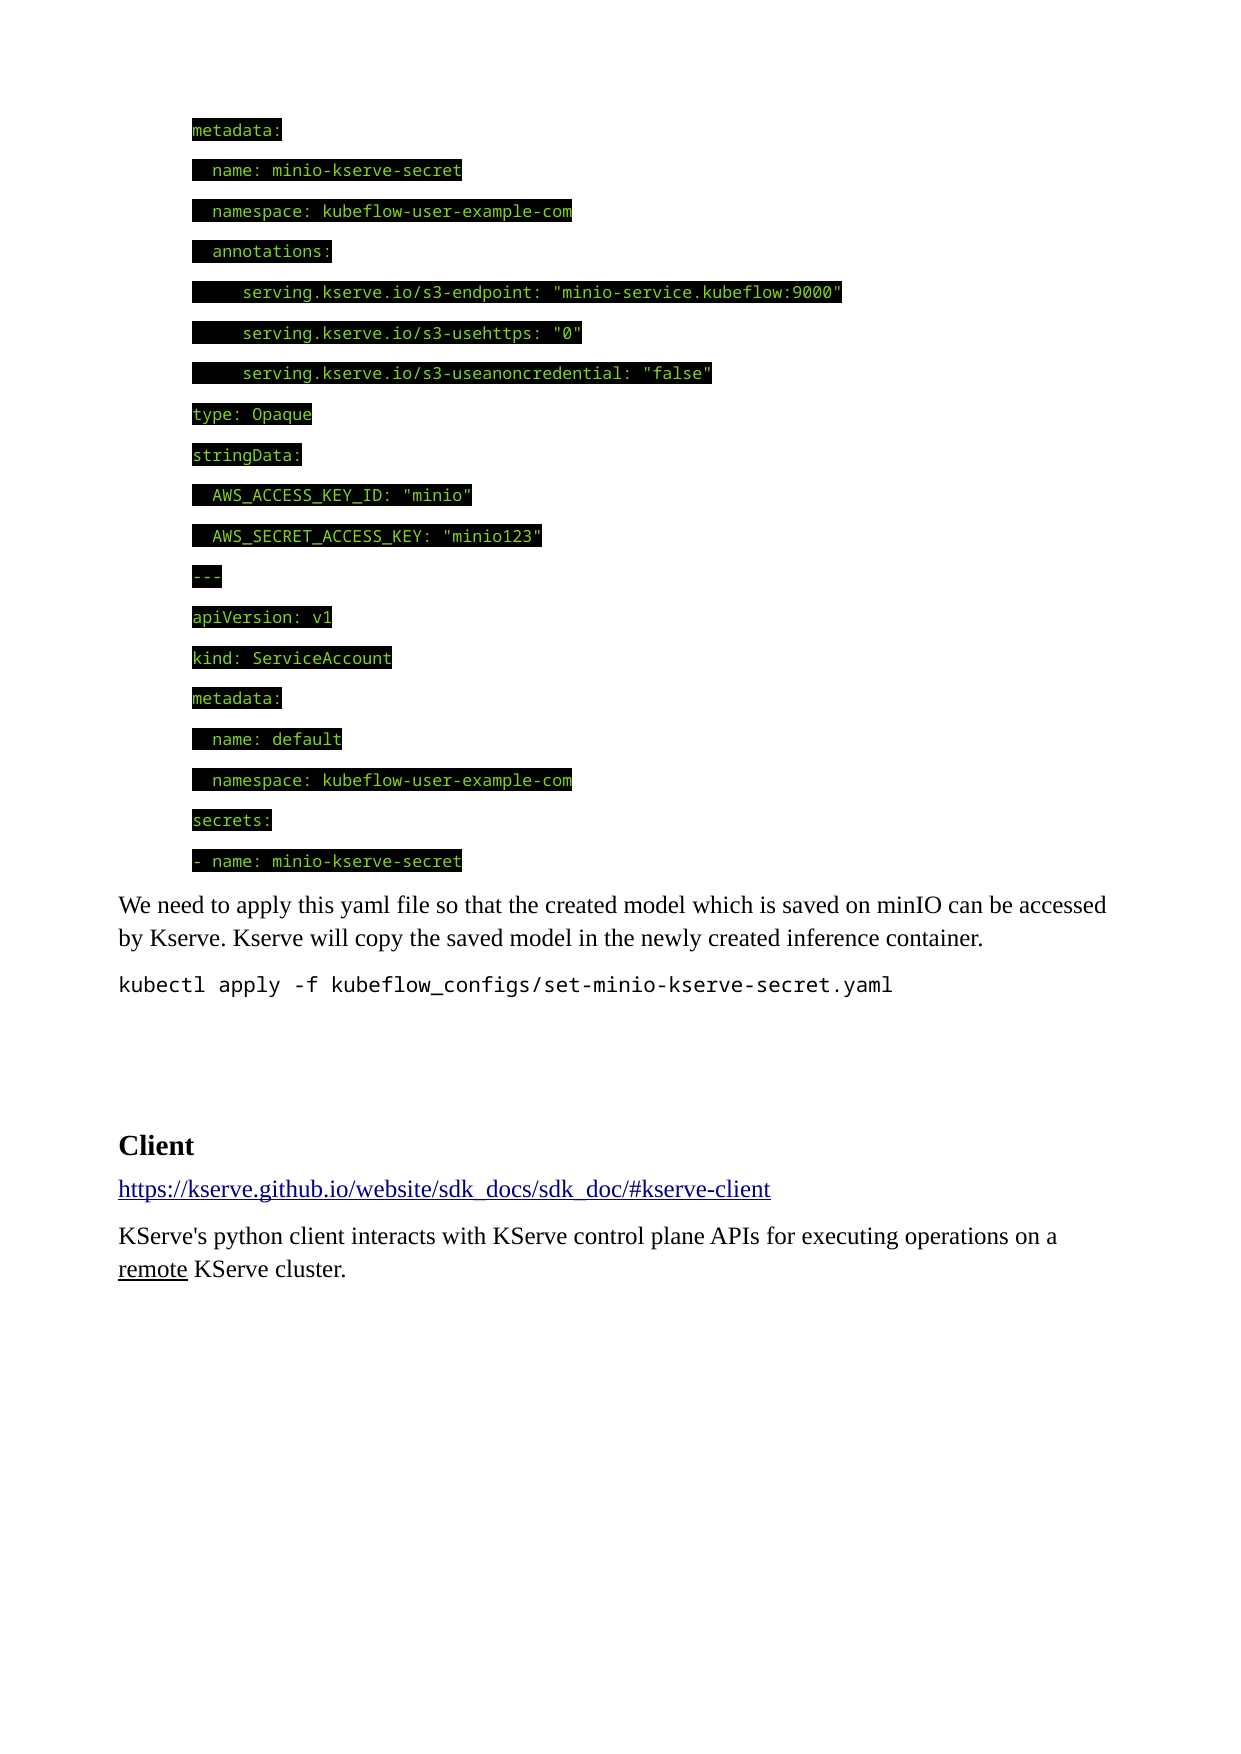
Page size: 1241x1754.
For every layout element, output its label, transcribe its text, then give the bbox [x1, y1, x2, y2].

text stringData: [192, 443, 1122, 466]
text metadata: [192, 118, 1122, 141]
subtitle Client [118, 1128, 1122, 1161]
text AWS_ACCESS_KEY_ID: "minio" [192, 484, 1122, 506]
text AWS_SECRET_ACCESS_KEY: "minio123" [192, 524, 1122, 547]
text kubectl apply -f kubeflow_configs/set-minio-kserve-secret.yaml [118, 971, 1122, 999]
text apiVersion: v1 [192, 606, 1122, 628]
text We need to apply this yaml file so that the created model which is saved on minIO can be accessed by Kserve. Kserve will copy the saved model in the newly created inference container. [118, 890, 1122, 952]
text serving.kserve.io/s3-usehttps: "0" [192, 321, 1122, 344]
text type: Opaque [192, 402, 1122, 425]
text namespace: kubeflow-user-example-com [192, 199, 1122, 222]
text name: minio-kserve-secret [192, 159, 1122, 181]
text name: default [192, 727, 1122, 750]
text --- [192, 565, 1122, 588]
text metadata: [192, 687, 1122, 709]
text serving.kserve.io/s3-useanoncredential: "false" [192, 362, 1122, 384]
text namespace: kubeflow-user-example-com [192, 768, 1122, 791]
text https://kserve.github.io/website/sdk_docs/sdk_doc/#kserve-client [118, 1174, 1122, 1202]
text annotations: [192, 240, 1122, 263]
text serving.kserve.io/s3-endpoint: "minio-service.kubeflow:9000" [192, 281, 1122, 303]
text kind: ServiceAccount [192, 646, 1122, 669]
text - name: minio-kserve-secret [192, 849, 1122, 872]
text secrets: [192, 809, 1122, 831]
text KServe's python client interacts with KServe control plane APIs for executing operations on a remote KServe cluster. [118, 1221, 1122, 1283]
